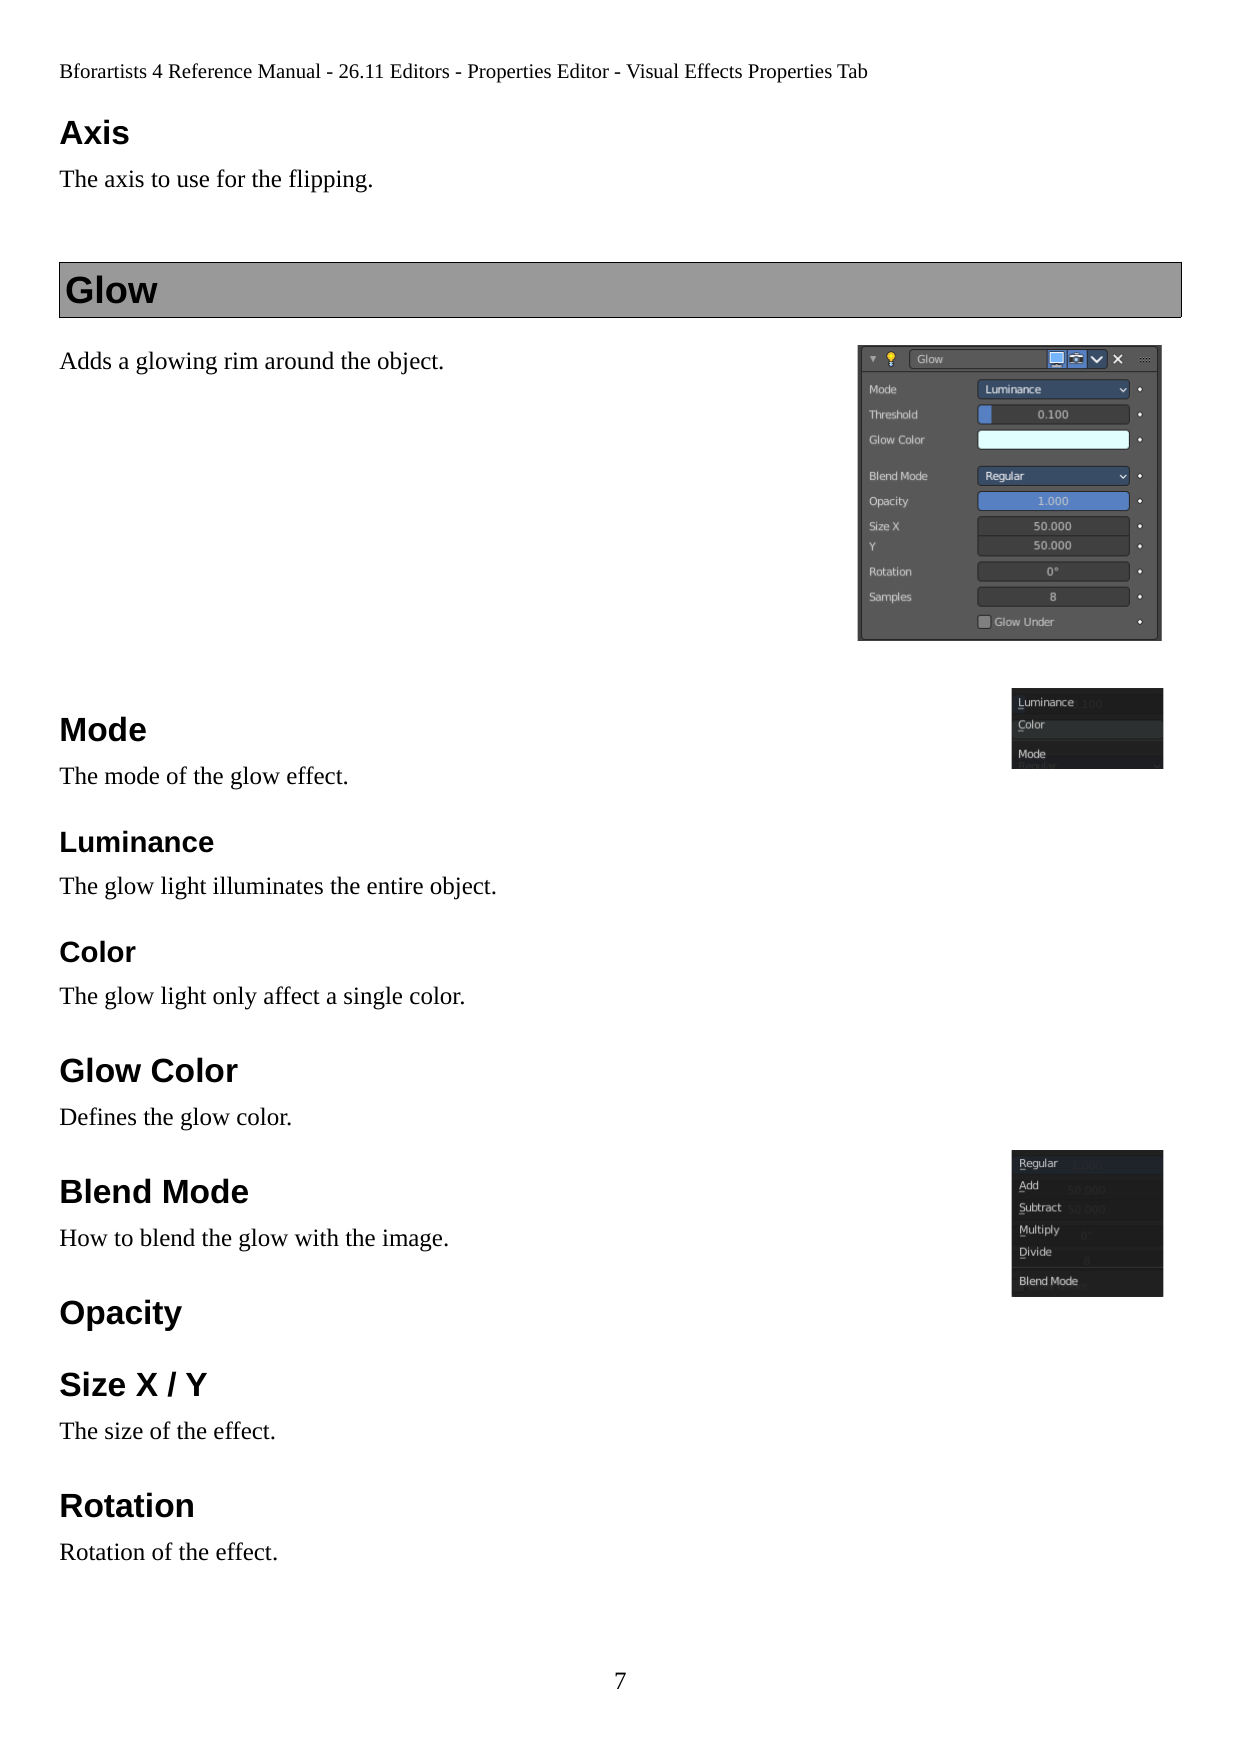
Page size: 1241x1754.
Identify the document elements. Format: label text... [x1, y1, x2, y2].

text Defines the glow color. [59, 1102, 1181, 1131]
text The mode of the glow effect. [59, 761, 1181, 790]
picture [1011, 688, 1164, 769]
subtitle Color [59, 935, 1181, 969]
text Adds a glowing rim around the object. [59, 346, 857, 375]
subtitle Blend Mode [59, 1172, 1011, 1211]
subtitle Opacity [59, 1293, 1181, 1332]
picture [1011, 1150, 1164, 1297]
subtitle [1164, 1172, 1181, 1211]
subtitle Luminance [59, 825, 1181, 859]
subtitle Size X / Y [59, 1365, 1181, 1404]
subtitle Mode [59, 710, 1011, 749]
subtitle Axis [59, 113, 1181, 151]
subtitle Rotation [59, 1486, 1181, 1525]
subtitle [1164, 710, 1181, 749]
picture [857, 345, 1162, 641]
text The axis to use for the flipping. [59, 164, 1181, 192]
text How to blend the glow with the image. [59, 1223, 1011, 1252]
table_header Glow [60, 263, 1181, 317]
text The size of the effect. [59, 1416, 1181, 1445]
text Rotation of the effect. [59, 1537, 1181, 1566]
text The glow light only affect a single color. [59, 981, 1181, 1010]
subtitle Glow Color [59, 1051, 1181, 1090]
text The glow light illuminates the entire object. [59, 871, 1181, 900]
